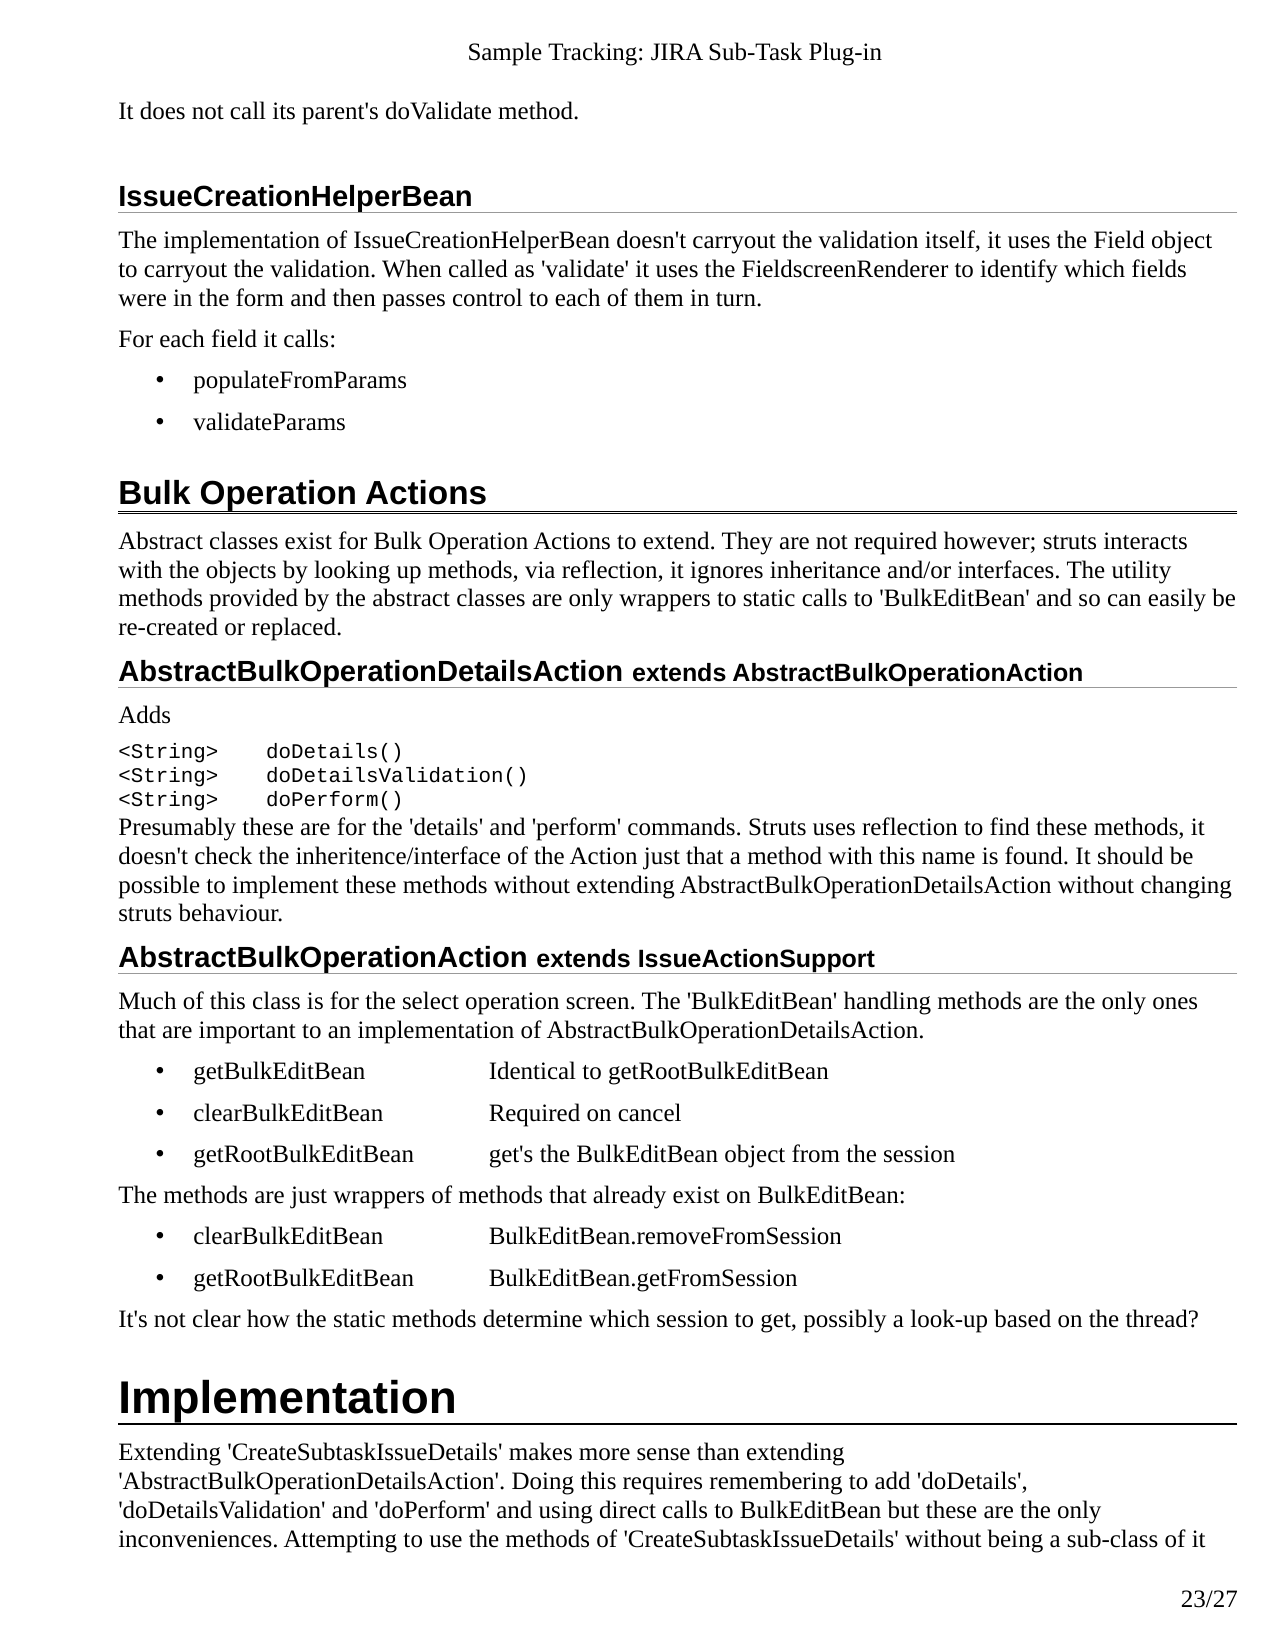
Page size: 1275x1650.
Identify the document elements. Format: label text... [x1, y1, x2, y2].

list validateParams [156, 407, 1237, 435]
subtitle Bulk Operation Actions [118, 473, 1237, 511]
text <String> doDetails() [118, 741, 1237, 765]
subtitle IssueCreationHelperBean [118, 179, 1237, 212]
list getBulkEditBean Identical to getRootBulkEditBean [156, 1056, 1237, 1085]
list clearBulkEditBean BulkEditBean.removeFromSession [156, 1221, 1237, 1250]
text It's not clear how the static methods determine which session to get, possibly a look-up based on the thread? [118, 1304, 1237, 1333]
text <String> doPerform() [118, 789, 1237, 812]
subtitle AbstractBulkOperationAction extends IssueActionSupport [118, 940, 1237, 973]
subtitle Implementation [118, 1370, 1237, 1423]
list getRootBulkEditBean BulkEditBean.getFromSession [156, 1263, 1237, 1291]
text <String> doDetailsValidation() [118, 765, 1237, 789]
text For each field it calls: [118, 324, 1237, 353]
list getRootBulkEditBean get's the BulkEditBean object from the session [156, 1139, 1237, 1168]
subtitle AbstractBulkOperationDetailsAction extends AbstractBulkOperationAction [118, 653, 1237, 687]
text It does not call its parent's doValidate method. [118, 96, 1237, 125]
text The methods are just wrappers of methods that already exist on BulkEditBean: [118, 1180, 1237, 1209]
text Abstract classes exist for Bulk Operation Actions to extend. They are not required however; struts interacts with the objects by looking up methods, via reflection, it ignores inheritance and/or interfaces. The utility methods provided by the abstract classes are only wrappers to static calls to 'BulkEditBean' and so can easily be re-created or replaced. [118, 526, 1237, 641]
text Extending 'CreateSubtaskIssueDetails' makes more sense than extending 'AbstractBulkOperationDetailsAction'. Doing this requires remembering to add 'doDetails', 'doDetailsValidation' and 'doPerform' and using direct calls to BulkEditBean but these are the only inconveniences. Attempting to use the methods of 'CreateSubtaskIssueDetails' without being a sub-class of it [118, 1437, 1237, 1552]
text Much of this class is for the select operation screen. The 'BulkEditBean' handling methods are the only ones that are important to an implementation of AbstractBulkOperationDetailsAction. [118, 986, 1237, 1044]
text The implementation of IssueCreationHelperBean doesn't carryout the validation itself, it uses the Field object to carryout the validation. When called as 'validate' it uses the FieldscreenRenderer to identify which fields were in the form and then passes control to each of them in turn. [118, 225, 1237, 312]
list populateFromParams [156, 365, 1237, 394]
text Adds [118, 700, 1237, 729]
text Presumably these are for the 'details' and 'perform' commands. Struts uses reflection to find these methods, it doesn't check the inheritence/interface of the Action just that a method with this name is found. It should be possible to implement these methods without extending AbstractBulkOperationDetailsAction without changing struts behaviour. [118, 812, 1237, 927]
list clearBulkEditBean Required on cancel [156, 1098, 1237, 1126]
